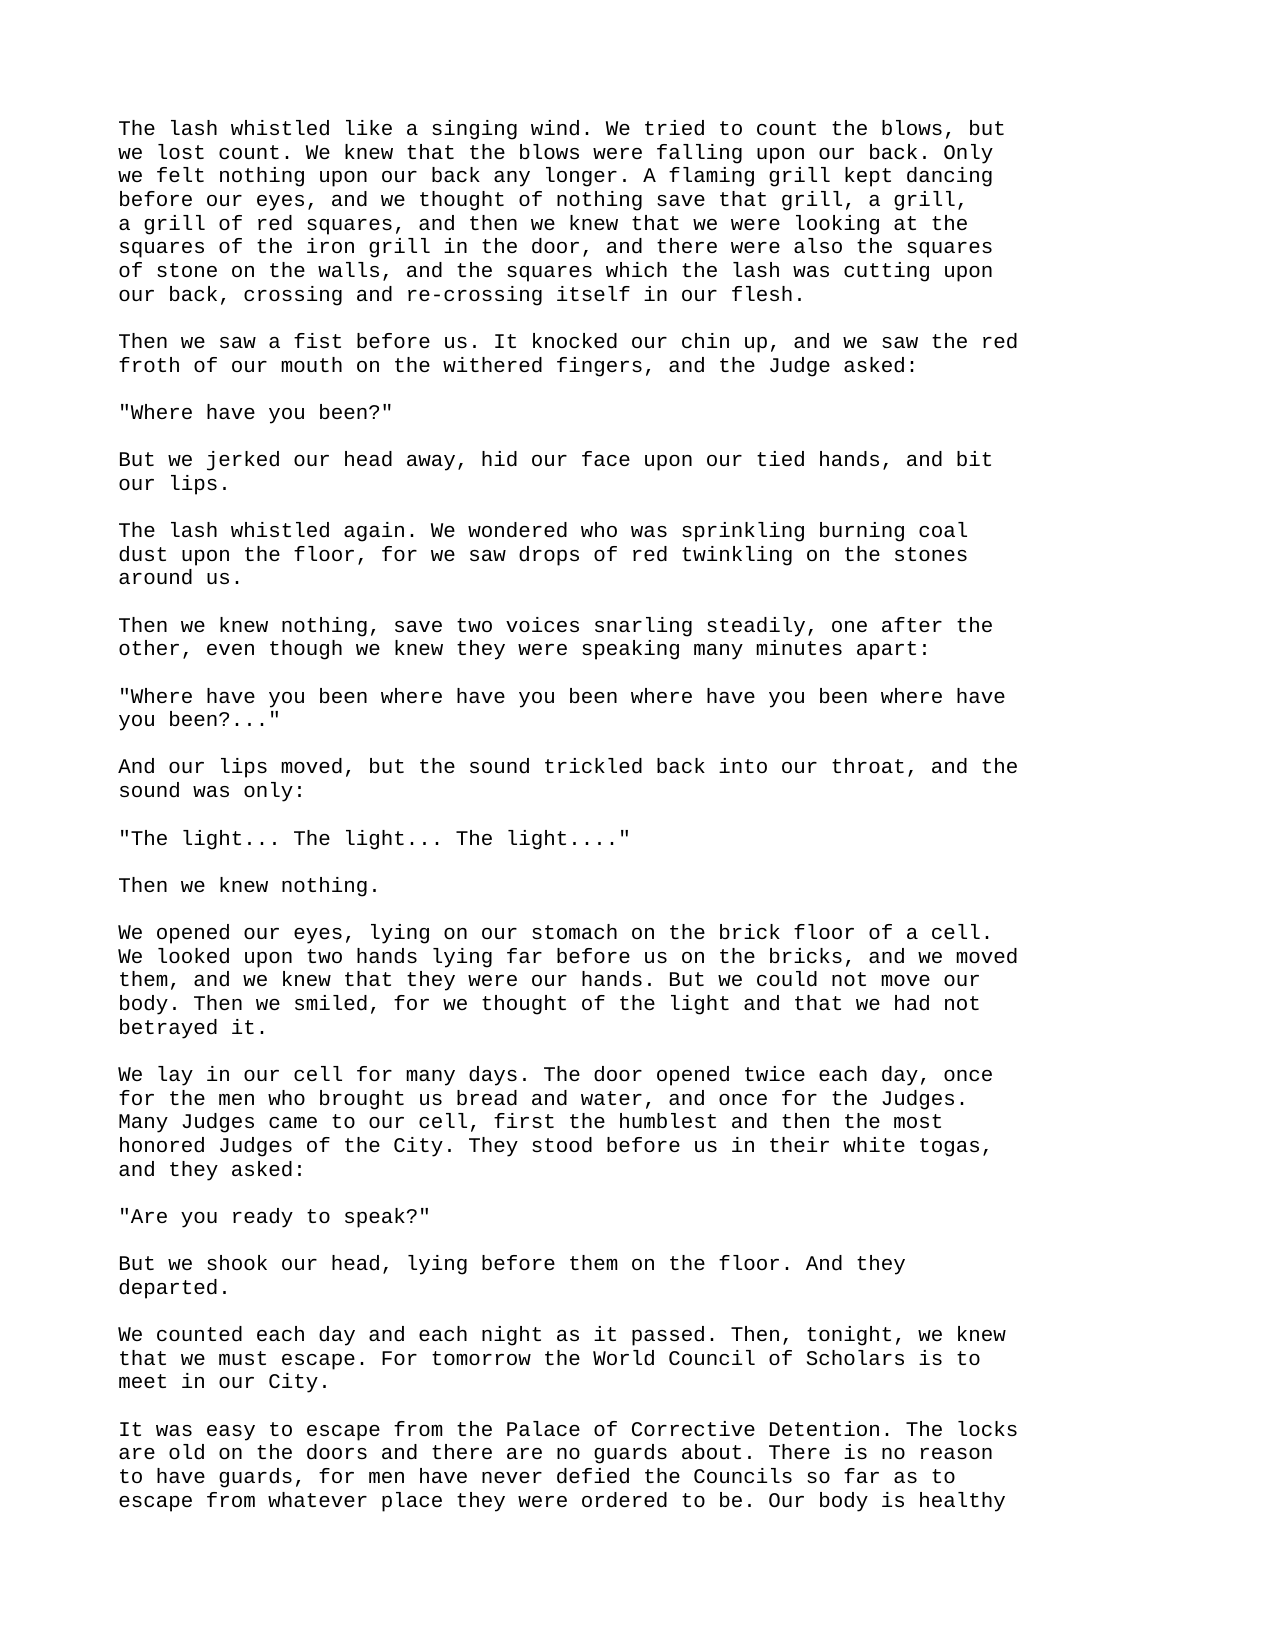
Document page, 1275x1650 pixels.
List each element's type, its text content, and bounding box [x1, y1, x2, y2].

text "Where have you been where have you been where have you been where have [118, 686, 1157, 709]
text sound was only: [118, 780, 1157, 804]
text around us. [118, 567, 1157, 591]
text of stone on the walls, and the squares which the lash was cutting upon [118, 260, 1157, 284]
text The lash whistled like a singing wind. We tried to count the blows, but [118, 118, 1157, 142]
text "Are you ready to speak?" [118, 1206, 1157, 1229]
text our lips. [118, 473, 1157, 496]
text But we jerked our head away, hid our face upon our tied hands, and bit [118, 449, 1157, 473]
text But we shook our head, lying before them on the floor. And they [118, 1253, 1157, 1277]
text you been?..." [118, 709, 1157, 733]
text Then we saw a fist before us. It knocked our chin up, and we saw the red [118, 331, 1157, 354]
text are old on the doors and there are no guards about. There is no reason [118, 1442, 1157, 1466]
text we lost count. We knew that the blows were falling upon our back. Only [118, 142, 1157, 165]
text We counted each day and each night as it passed. Then, tonight, we knew [118, 1324, 1157, 1348]
text honored Judges of the City. They stood before us in their white togas, [118, 1135, 1157, 1158]
text dust upon the floor, for we saw drops of red twinkling on the stones [118, 544, 1157, 567]
text We lay in our cell for many days. The door opened twice each day, once [118, 1064, 1157, 1088]
text them, and we knew that they were our hands. But we could not move our [118, 969, 1157, 993]
text betrayed it. [118, 1017, 1157, 1040]
text that we must escape. For tomorrow the World Council of Scholars is to [118, 1348, 1157, 1371]
text It was easy to escape from the Palace of Corrective Detention. The locks [118, 1419, 1157, 1442]
text Many Judges came to our cell, first the humblest and then the most [118, 1111, 1157, 1135]
text our back, crossing and re-crossing itself in our flesh. [118, 284, 1157, 307]
text departed. [118, 1277, 1157, 1300]
text And our lips moved, but the sound trickled back into our throat, and the [118, 757, 1157, 780]
text and they asked: [118, 1158, 1157, 1182]
text for the men who brought us bread and water, and once for the Judges. [118, 1088, 1157, 1111]
text "Where have you been?" [118, 402, 1157, 426]
text We opened our eyes, lying on our stomach on the brick floor of a cell. [118, 922, 1157, 946]
text we felt nothing upon our back any longer. A flaming grill kept dancing [118, 165, 1157, 189]
text We looked upon two hands lying far before us on the bricks, and we moved [118, 946, 1157, 969]
text other, even though we knew they were speaking many minutes apart: [118, 638, 1157, 662]
text squares of the iron grill in the door, and there were also the squares [118, 236, 1157, 260]
text "The light... The light... The light...." [118, 827, 1157, 851]
text before our eyes, and we thought of nothing save that grill, a grill, [118, 189, 1157, 213]
text Then we knew nothing, save two voices snarling steadily, one after the [118, 615, 1157, 638]
text froth of our mouth on the withered fingers, and the Judge asked: [118, 354, 1157, 378]
text meet in our City. [118, 1371, 1157, 1395]
text The lash whistled again. We wondered who was sprinkling burning coal [118, 520, 1157, 544]
text escape from whatever place they were ordered to be. Our body is healthy [118, 1489, 1157, 1513]
text a grill of red squares, and then we knew that we were looking at the [118, 213, 1157, 236]
text body. Then we smiled, for we thought of the light and that we had not [118, 993, 1157, 1017]
text Then we knew nothing. [118, 875, 1157, 898]
text to have guards, for men have never defied the Councils so far as to [118, 1466, 1157, 1489]
